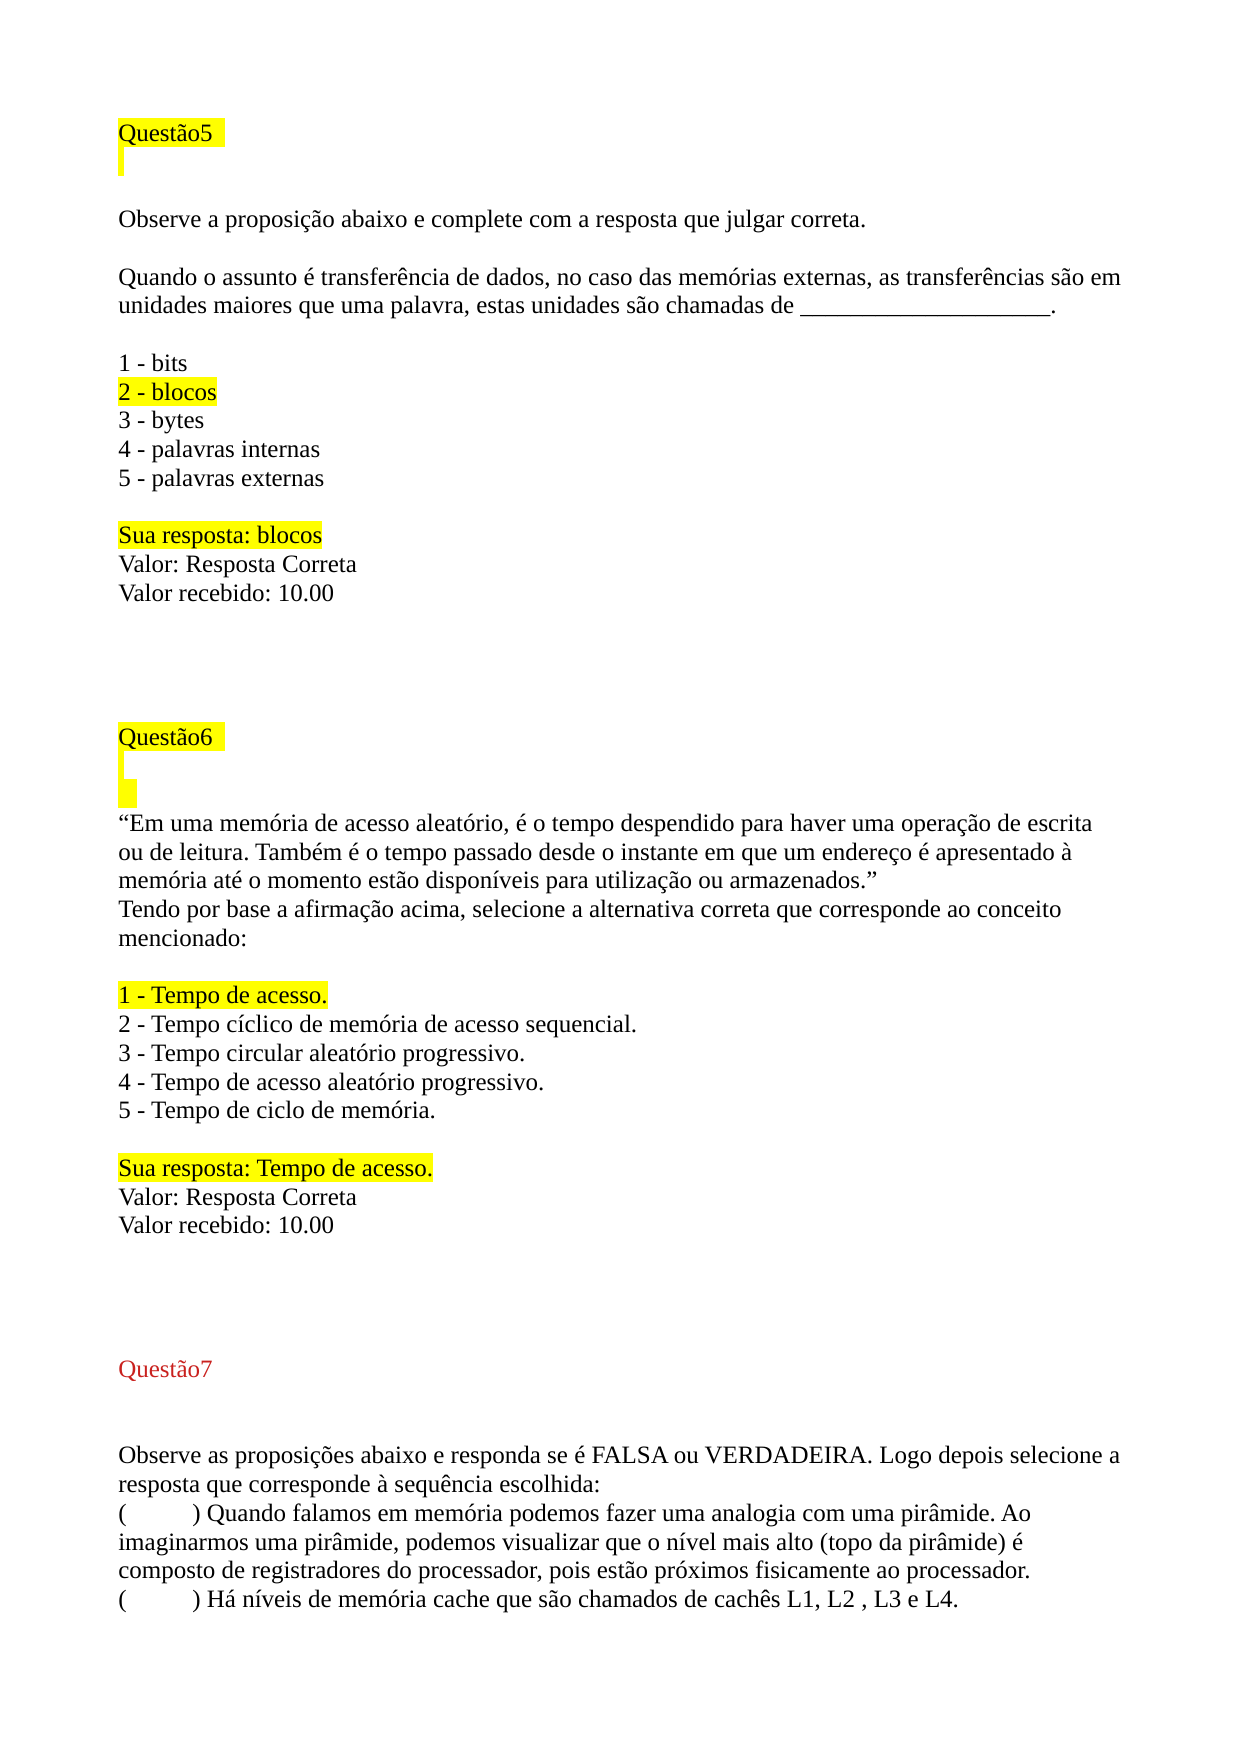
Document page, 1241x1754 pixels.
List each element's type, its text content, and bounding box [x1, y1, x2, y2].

text ( ) Quando falamos em memória podemos fazer uma analogia com uma pirâmide. Ao imaginarmos uma pirâmide, podemos visualizar que o nível mais alto (topo da pirâmide) é composto de registradores do processador, pois estão próximos fisicamente ao processador. [118, 1498, 1122, 1584]
text Questão5 [118, 118, 1122, 147]
text Questão7 [118, 1354, 1122, 1383]
text ( ) Há níveis de memória cache que são chamados de cachês L1, L2 , L3 e L4. [118, 1584, 1122, 1613]
text 2 - Tempo cíclico de memória de acesso sequencial. [118, 1009, 1122, 1038]
text Questão6 [118, 722, 1122, 751]
text Observe a proposição abaixo e complete com a resposta que julgar correta. [118, 204, 1122, 233]
text 3 - bytes [118, 406, 1122, 434]
text Observe as proposições abaixo e responda se é FALSA ou VERDADEIRA. Logo depois selecione a resposta que corresponde à sequência escolhida: [118, 1441, 1122, 1498]
text 5 - palavras externas [118, 463, 1122, 492]
text Sua resposta: Tempo de acesso. [118, 1153, 1122, 1182]
text “Em uma memória de acesso aleatório, é o tempo despendido para haver uma operação de escrita ou de leitura. Também é o tempo passado desde o instante em que um endereço é apresentado à memória até o momento estão disponíveis para utilização ou armazenados.” [118, 808, 1122, 894]
text Valor recebido: 10.00 [118, 1211, 1122, 1239]
text Sua resposta: blocos [118, 521, 1122, 549]
text 1 - Tempo de acesso. [118, 981, 1122, 1009]
text 5 - Tempo de ciclo de memória. [118, 1096, 1122, 1124]
text Valor recebido: 10.00 [118, 578, 1122, 607]
text Quando o assunto é transferência de dados, no caso das memórias externas, as transferências são em unidades maiores que uma palavra, estas unidades são chamadas de ____________________. [118, 262, 1122, 319]
text 1 - bits [118, 348, 1122, 377]
text Tendo por base a afirmação acima, selecione a alternativa correta que corresponde ao conceito mencionado: [118, 894, 1122, 952]
text 2 - blocos [118, 377, 1122, 406]
text 4 - palavras internas [118, 434, 1122, 463]
text Valor: Resposta Correta [118, 549, 1122, 578]
text 3 - Tempo circular aleatório progressivo. [118, 1038, 1122, 1067]
text 4 - Tempo de acesso aleatório progressivo. [118, 1067, 1122, 1096]
text Valor: Resposta Correta [118, 1182, 1122, 1211]
